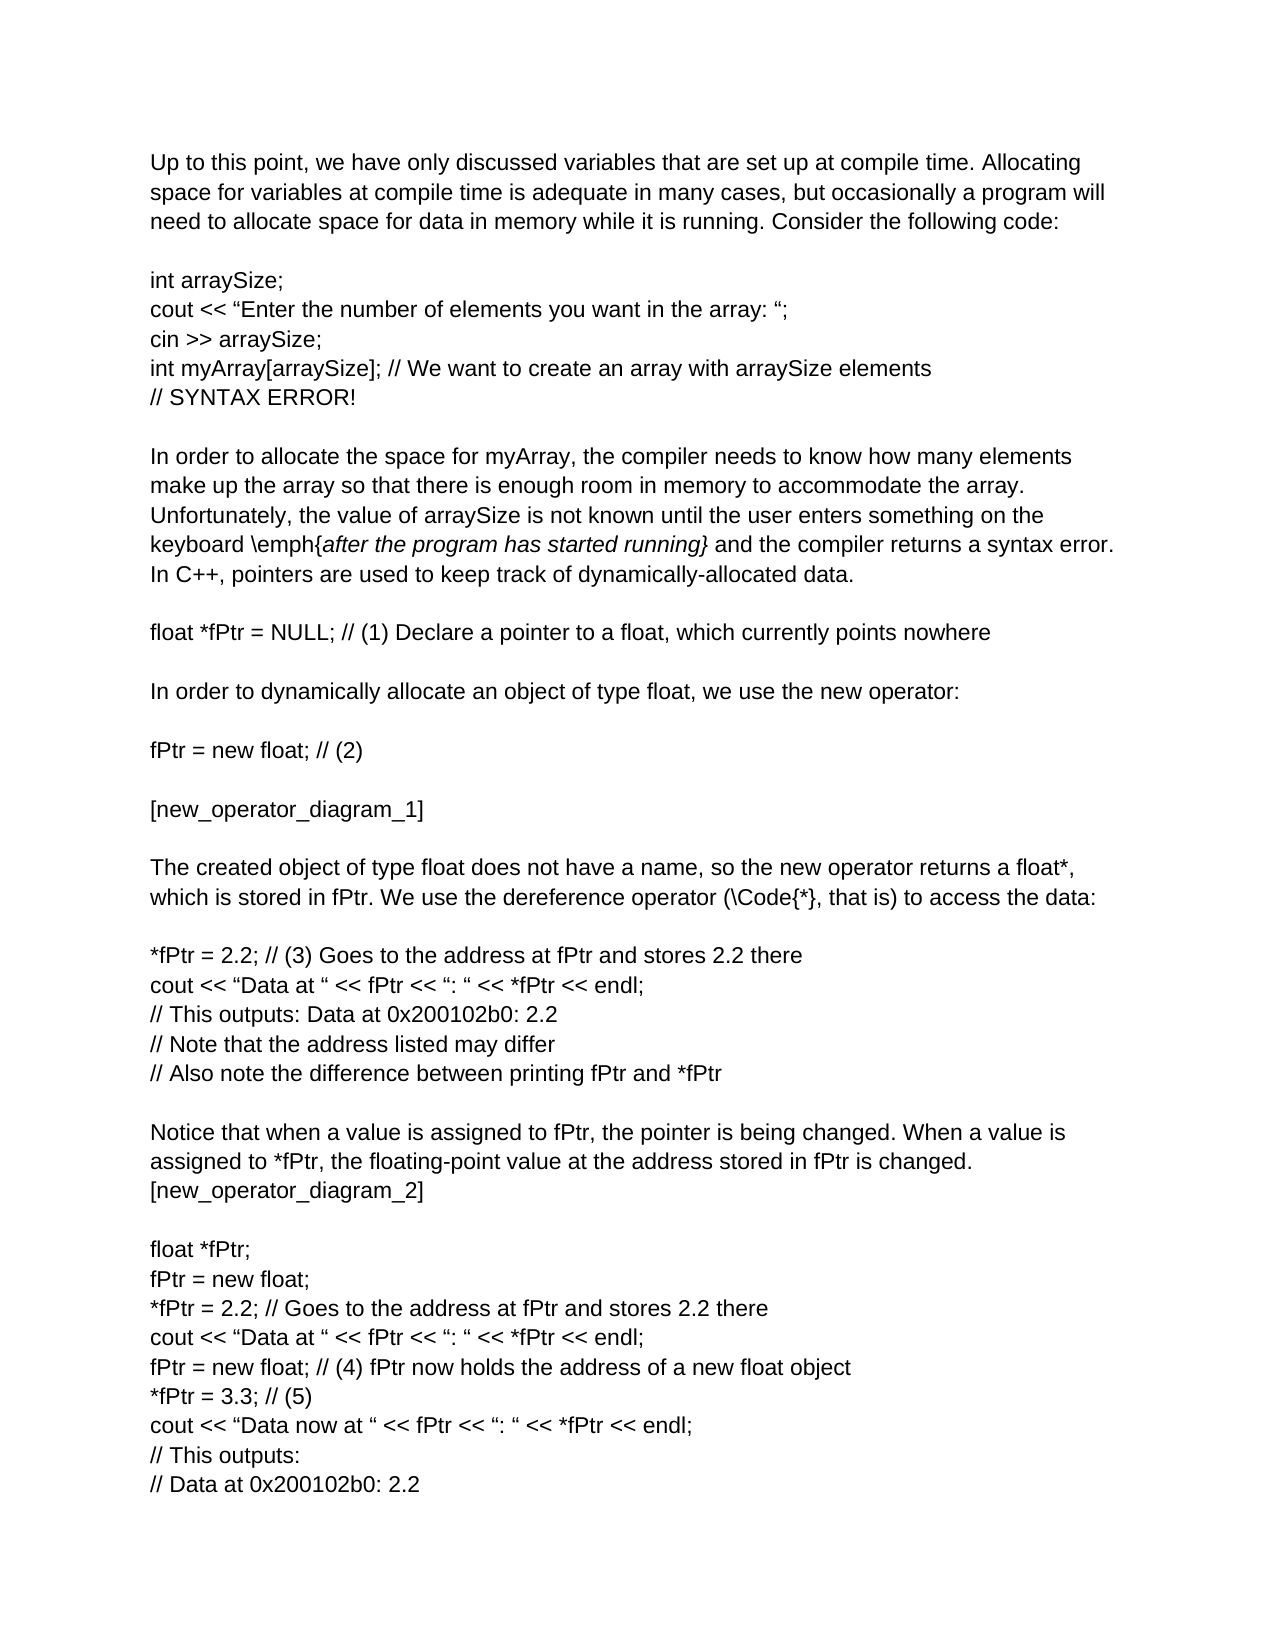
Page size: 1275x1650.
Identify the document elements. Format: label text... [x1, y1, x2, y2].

text cout << “Data now at “ << fPtr << “: “ << *fPtr << endl; [150, 1413, 1125, 1439]
text // SYNTAX ERROR! [150, 385, 1125, 411]
text float *fPtr = NULL; // (1) Declare a pointer to a float, which currently points nowhere [150, 620, 1125, 646]
text In order to allocate the space for myArray, the compiler needs to know how many elements make up the array so that there is enough room in memory to accommodate the array. Unfortunately, the value of arraySize is not known until the user enters something on the keyboard \emph{after the program has started running} and the compiler returns a syntax error. In C++, pointers are used to keep track of dynamically-allocated data. [150, 444, 1125, 587]
text fPtr = new float; // (2) [150, 737, 1125, 763]
text In order to dynamically allocate an object of type float, we use the new operator: [150, 679, 1125, 704]
text The created object of type float does not have a name, so the new operator returns a float*, which is stored in fPtr. We use the dereference operator (\Code{*}, that is) to access the data: [150, 855, 1125, 910]
text float *fPtr; [150, 1237, 1125, 1262]
text Notice that when a value is assigned to fPtr, the pointer is being changed. When a value is assigned to *fPtr, the floating-point value at the address stored in fPtr is changed. [new_operator_diagram_2] [150, 1119, 1125, 1204]
text // This outputs: Data at 0x200102b0: 2.2 [150, 1002, 1125, 1027]
text cin >> arraySize; [150, 326, 1125, 352]
text fPtr = new float; // (4) fPtr now holds the address of a new float object [150, 1354, 1125, 1380]
text Up to this point, we have only discussed variables that are set up at compile time. Allocating space for variables at compile time is adequate in many cases, but occasionally a program will need to allocate space for data in memory while it is running. Consider the following code: [150, 150, 1125, 234]
text // Also note the difference between printing fPtr and *fPtr [150, 1061, 1125, 1086]
text int arraySize; [150, 267, 1125, 293]
text // Note that the address listed may differ [150, 1031, 1125, 1057]
text *fPtr = 2.2; // (3) Goes to the address at fPtr and stores 2.2 there [150, 943, 1125, 969]
text cout << “Data at “ << fPtr << “: “ << *fPtr << endl; [150, 972, 1125, 998]
text int myArray[arraySize]; // We want to create an array with arraySize elements [150, 356, 1125, 381]
text [new_operator_diagram_1] [150, 796, 1125, 822]
text *fPtr = 2.2; // Goes to the address at fPtr and stores 2.2 there [150, 1296, 1125, 1321]
text // This outputs: [150, 1442, 1125, 1468]
text cout << “Enter the number of elements you want in the array: “; [150, 297, 1125, 322]
text *fPtr = 3.3; // (5) [150, 1384, 1125, 1409]
text cout << “Data at “ << fPtr << “: “ << *fPtr << endl; [150, 1325, 1125, 1351]
text fPtr = new float; [150, 1266, 1125, 1292]
text // Data at 0x200102b0: 2.2 [150, 1472, 1125, 1497]
